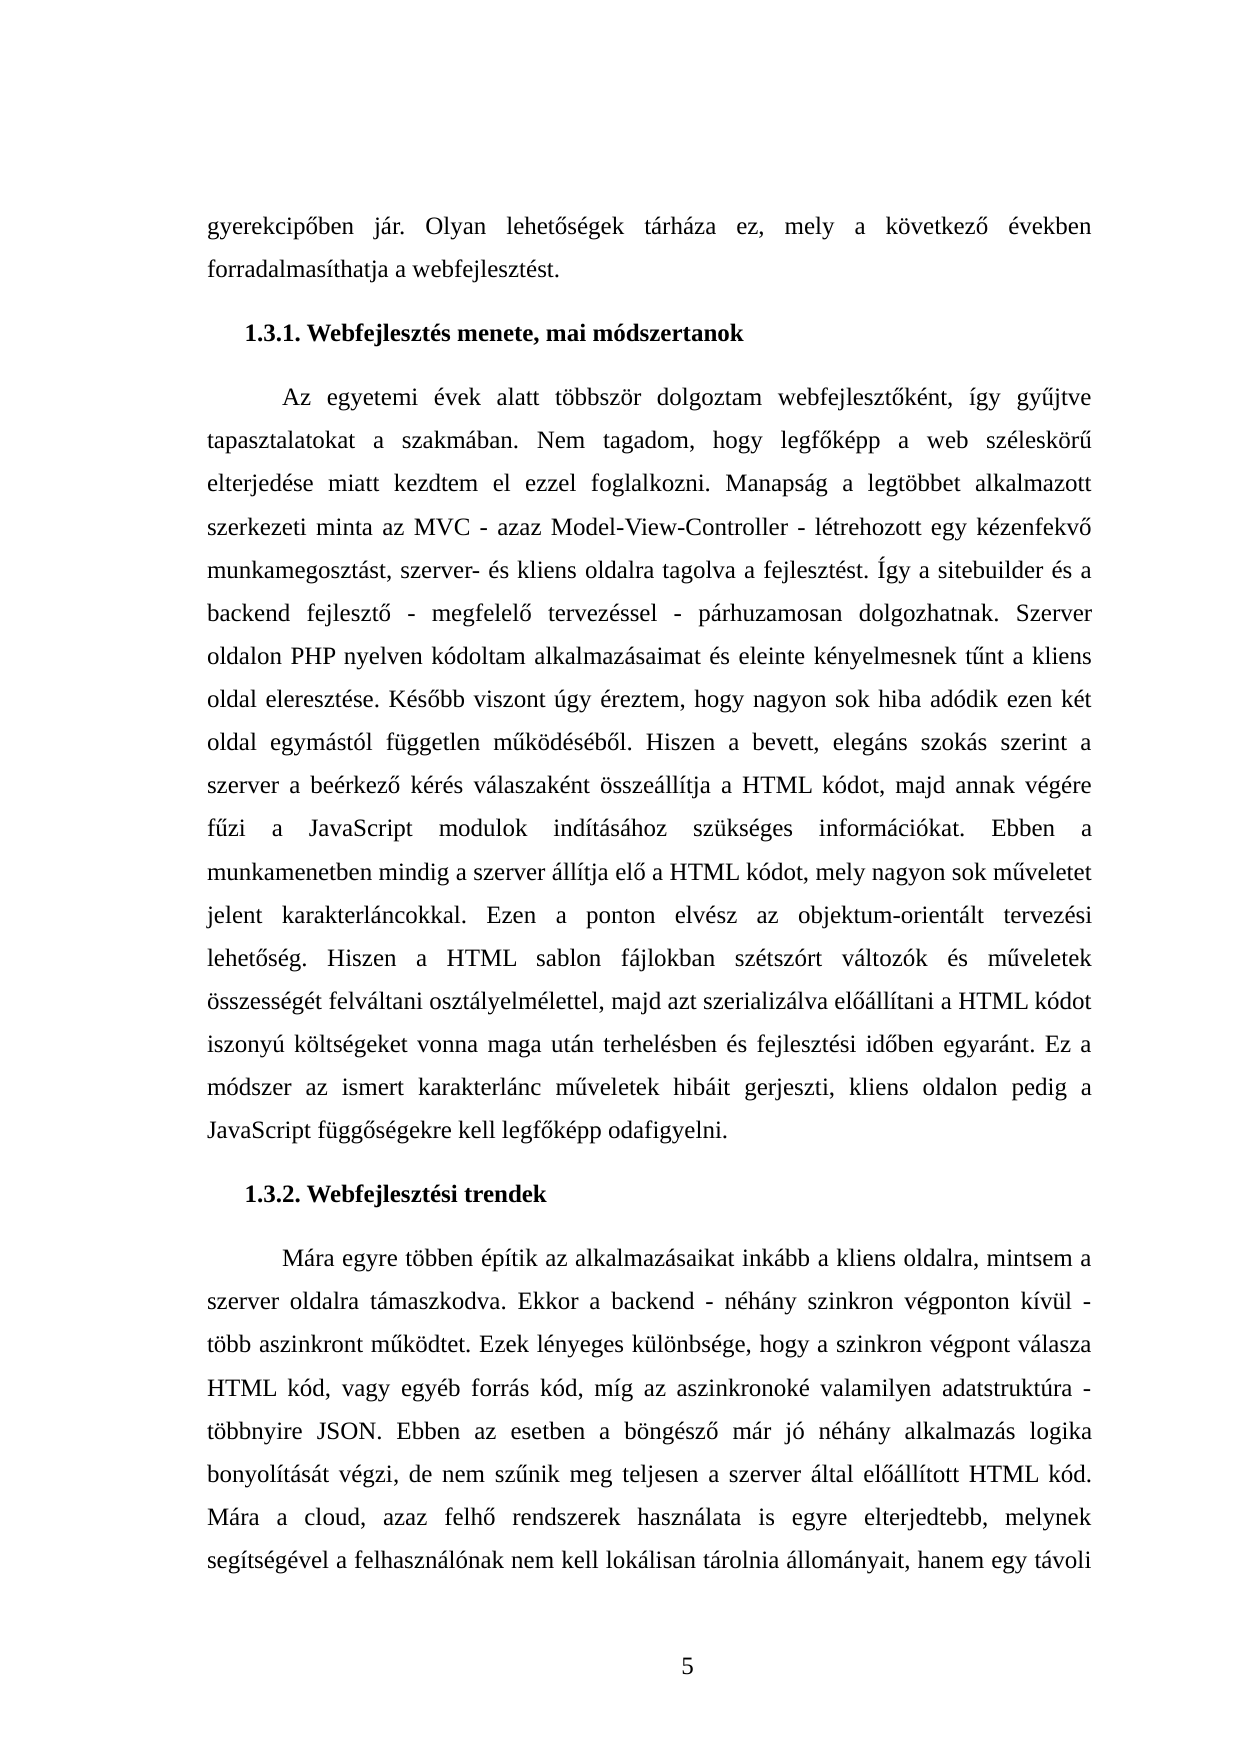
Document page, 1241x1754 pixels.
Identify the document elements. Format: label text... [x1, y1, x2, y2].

text gyerekcipőben jár. Olyan lehetőségek tárháza ez, mely a következő években forradalmasíthatja a webfejlesztést. [207, 211, 1092, 283]
text Az egyetemi évek alatt többször dolgoztam webfejlesztőként, így gyűjtve tapasztalatokat a szakmában. Nem tagadom, hogy legfőképp a web széleskörű elterjedése miatt kezdtem el ezzel foglalkozni. Manapság a legtöbbet alkalmazott szerkezeti minta az MVC - azaz Model-View-Controller - létrehozott egy kézenfekvő munkamegosztást, szerver- és kliens oldalra tagolva a fejlesztést. Így a sitebuilder és a backend fejlesztő - megfelelő tervezéssel - párhuzamosan dolgozhatnak. Szerver oldalon PHP nyelven kódoltam alkalmazásaimat és eleinte kényelmesnek tűnt a kliens oldal eleresztése. Később viszont úgy éreztem, hogy nagyon sok hiba adódik ezen két oldal egymástól független működéséből. Hiszen a bevett, elegáns szokás szerint a szerver a beérkező kérés válaszaként összeállítja a HTML kódot, majd annak végére fűzi a JavaScript modulok indításához szükséges információkat. Ebben a munkamenetben mindig a szerver állítja elő a HTML kódot, mely nagyon sok műveletet jelent karakterláncokkal. Ezen a ponton elvész az objektum-orientált tervezési lehetőség. Hiszen a HTML sablon fájlokban szétszórt változók és műveletek összességét felváltani osztályelmélettel, majd azt szerializálva előállítani a HTML kódot iszonyú költségeket vonna maga után terhelésben és fejlesztési időben egyaránt. Ez a módszer az ismert karakterlánc műveletek hibáit gerjeszti, kliens oldalon pedig a JavaScript függőségekre kell legfőképp odafigyelni. [207, 382, 1092, 1144]
subtitle 1.3.1. Webfejlesztés menete, mai módszertanok [244, 318, 1092, 347]
subtitle 1.3.2. Webfejlesztési trendek [244, 1179, 1092, 1208]
text Mára egyre többen építik az alkalmazásaikat inkább a kliens oldalra, mintsem a szerver oldalra támaszkodva. Ekkor a backend - néhány szinkron végponton kívül - több aszinkront működtet. Ezek lényeges különbsége, hogy a szinkron végpont válasza HTML kód, vagy egyéb forrás kód, míg az aszinkronoké valamilyen adatstruktúra - többnyire JSON. Ebben az esetben a böngésző már jó néhány alkalmazás logika bonyolítását végzi, de nem szűnik meg teljesen a szerver által előállított HTML kód. Mára a cloud, azaz felhő rendszerek használata is egyre elterjedtebb, melynek segítségével a felhasználónak nem kell lokálisan tárolnia állományait, hanem egy távoli [207, 1243, 1092, 1574]
